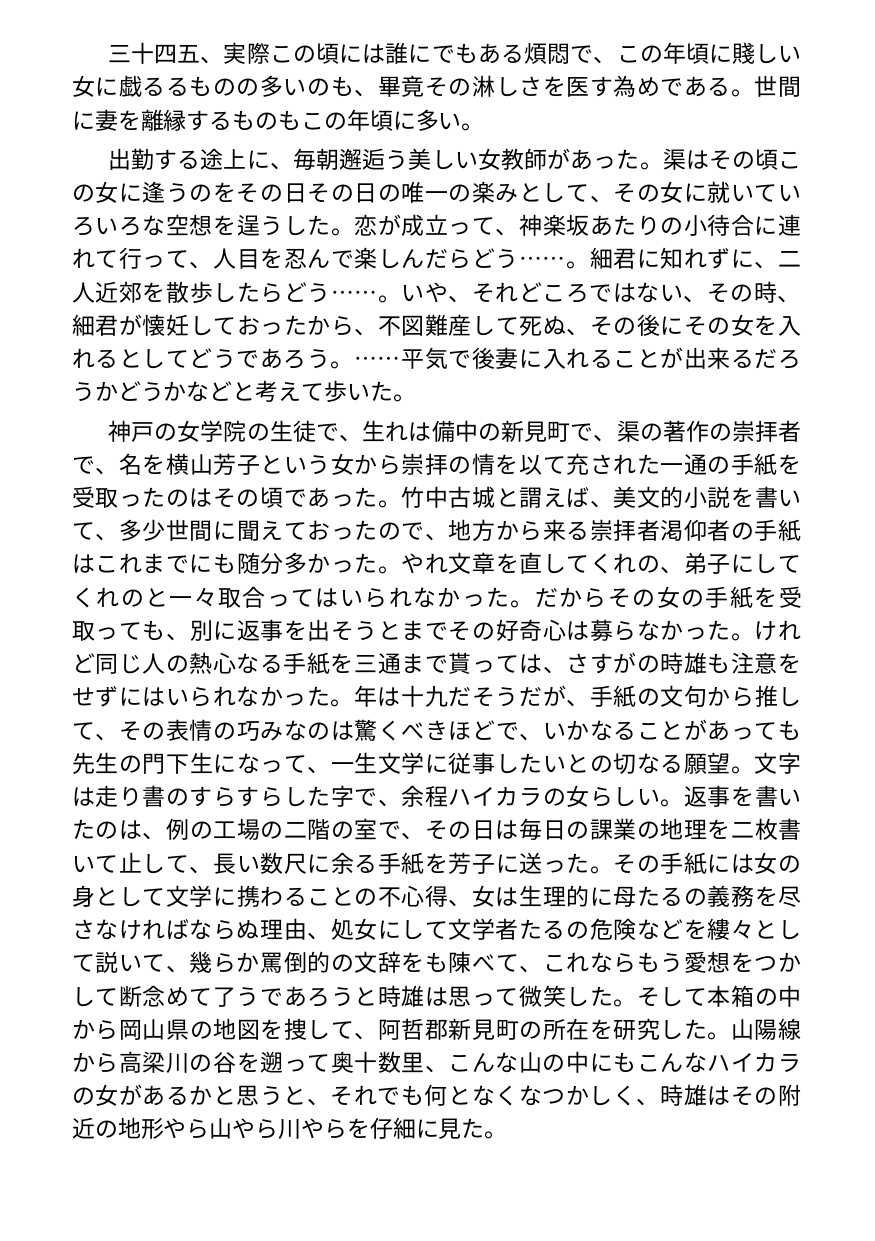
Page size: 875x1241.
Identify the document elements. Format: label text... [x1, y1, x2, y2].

text 神戸の女学院の生徒で、生れは備中の新見町で、渠の著作の崇拝者で、名を横山芳子という女から崇拝の情を以て充された一通の手紙を受取ったのはその頃であった。竹中古城と謂えば、美文的小説を書いて、多少世間に聞えておったので、地方から来る崇拝者渇仰者の手紙はこれまでにも随分多かった。やれ文章を直してくれの、弟子にしてくれのと一々取合ってはいられなかった。だからその女の手紙を受取っても、別に返事を出そうとまでその好奇心は募らなかった。けれど同じ人の熱心なる手紙を三通まで貰っては、さすがの時雄も注意をせずにはいられなかった。年は十九だそうだが、手紙の文句から推して、その表情の巧みなのは驚くべきほどで、いかなることがあっても先生の門下生になって、一生文学に従事したいとの切なる願望。文字は走り書のすらすらした字で、余程ハイカラの女らしい。返事を書いたのは、例の工場の二階の室で、その日は毎日の課業の地理を二枚書いて止して、長い数尺に余る手紙を芳子に送った。その手紙には女の身として文学に携わることの不心得、女は生理的に母たるの義務を尽さなければならぬ理由、処女にして文学者たるの危険などを縷々として説いて、幾らか罵倒的の文辞をも陳べて、これならもう愛想をつかして断念めて了うであろうと時雄は思って微笑した。そして本箱の中から岡山県の地図を捜して、阿哲郡新見町の所在を研究した。山陽線から高梁川の谷を遡って奥十数里、こんな山の中にもこんなハイカラの女があるかと思うと、それでも何となくなつかしく、時雄はその附近の地形やら山やら川やらを仔細に見た。 [72, 413, 802, 1144]
text 三十四五、実際この頃には誰にでもある煩悶で、この年頃に賤しい女に戯るるものの多いのも、畢竟その淋しさを医す為めである。世間に妻を離縁するものもこの年頃に多い。 [72, 36, 802, 136]
text 出勤する途上に、毎朝邂逅う美しい女教師があった。渠はその頃この女に逢うのをその日その日の唯一の楽みとして、その女に就いていろいろな空想を逞うした。恋が成立って、神楽坂あたりの小待合に連れて行って、人目を忍んで楽しんだらどう……。細君に知れずに、二人近郊を散歩したらどう……。いや、それどころではない、その時、細君が懐妊しておったから、不図難産して死ぬ、その後にその女を入れるとしてどうであろう。……平気で後妻に入れることが出来るだろうかどうかなどと考えて歩いた。 [72, 142, 802, 407]
